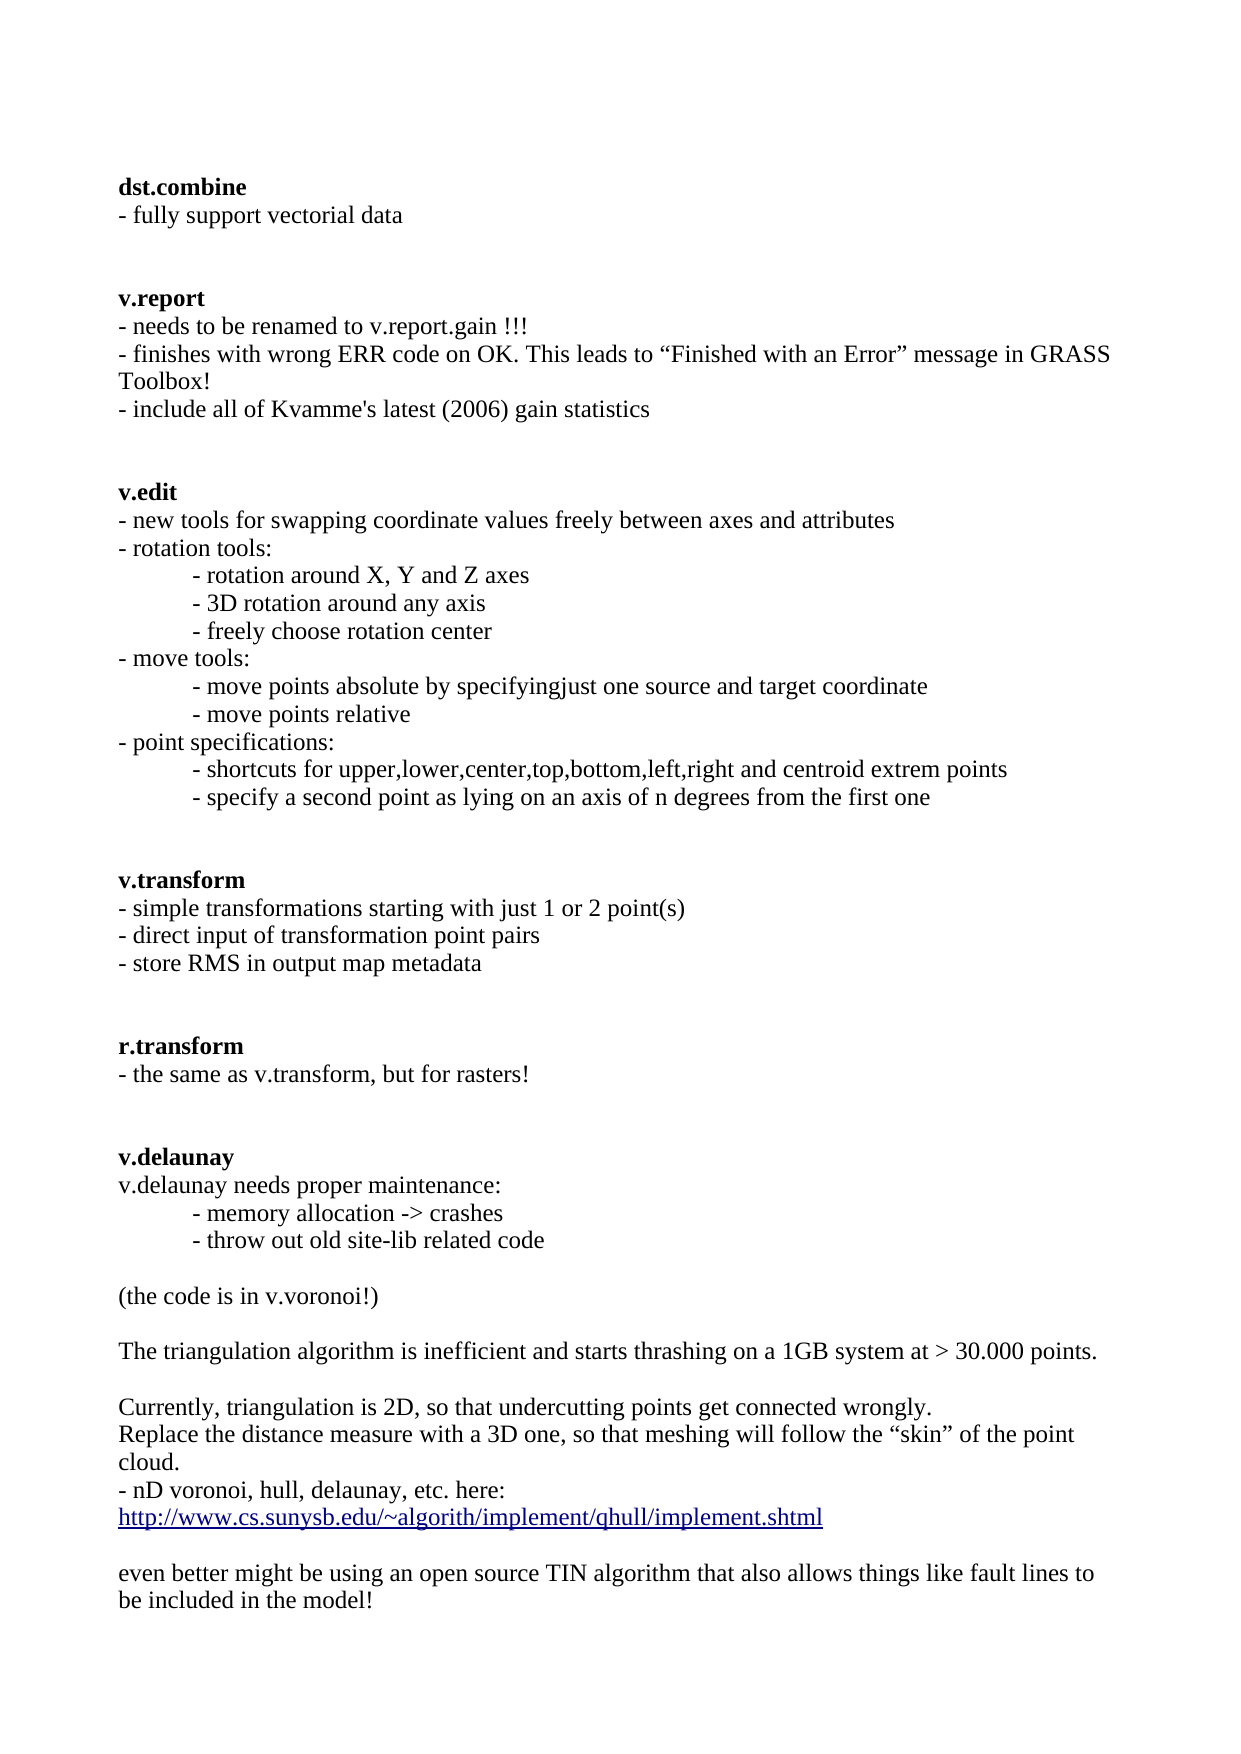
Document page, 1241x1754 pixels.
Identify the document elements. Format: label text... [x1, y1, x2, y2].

text - store RMS in output map metadata [118, 949, 1122, 977]
text even better might be using an open source TIN algorithm that also allows things like fault lines to be included in the model! [118, 1559, 1122, 1614]
text - nD voronoi, hull, delaunay, etc. here: http://www.cs.sunysb.edu/~algorith/implement/qhull/implement.shtml [118, 1476, 1122, 1531]
text v.delaunay needs proper maintenance: [118, 1171, 1122, 1199]
text v.report [118, 284, 1122, 312]
text - rotation around X, Y and Z axes [118, 561, 1122, 589]
text - shortcuts for upper,lower,center,top,bottom,left,right and centroid extrem points [118, 755, 1122, 783]
text - move tools: [118, 644, 1122, 672]
text - rotation tools: [118, 534, 1122, 561]
text - finishes with wrong ERR code on OK. This leads to “Finished with an Error” message in GRASS Toolbox! [118, 340, 1122, 395]
text (the code is in v.voronoi!) [118, 1282, 1122, 1309]
text - direct input of transformation point pairs [118, 922, 1122, 949]
text Replace the distance measure with a 3D one, so that meshing will follow the “skin” of the point cloud. [118, 1420, 1122, 1476]
text v.edit [118, 478, 1122, 506]
text Currently, triangulation is 2D, so that undercutting points get connected wrongly. [118, 1393, 1122, 1420]
text r.transform [118, 1032, 1122, 1060]
text - move points absolute by specifyingjust one source and target coordinate [118, 672, 1122, 700]
text - needs to be renamed to v.report.gain !!! [118, 312, 1122, 340]
text - freely choose rotation center [118, 617, 1122, 644]
text - new tools for swapping coordinate values freely between axes and attributes [118, 506, 1122, 534]
text v.delaunay [118, 1143, 1122, 1171]
text - fully support vectorial data [118, 201, 1122, 229]
text - specify a second point as lying on an axis of n degrees from the first one [118, 783, 1122, 811]
text v.transform [118, 866, 1122, 894]
text - memory allocation -> crashes [118, 1199, 1122, 1226]
text - point specifications: [118, 728, 1122, 755]
text - simple transformations starting with just 1 or 2 point(s) [118, 894, 1122, 922]
text - throw out old site-lib related code [118, 1226, 1122, 1254]
text - 3D rotation around any axis [118, 589, 1122, 617]
text - the same as v.transform, but for rasters! [118, 1060, 1122, 1088]
text dst.combine [118, 173, 1122, 201]
text The triangulation algorithm is inefficient and starts thrashing on a 1GB system at > 30.000 points. [118, 1337, 1122, 1365]
text - move points relative [118, 700, 1122, 728]
text - include all of Kvamme's latest (2006) gain statistics [118, 395, 1122, 423]
